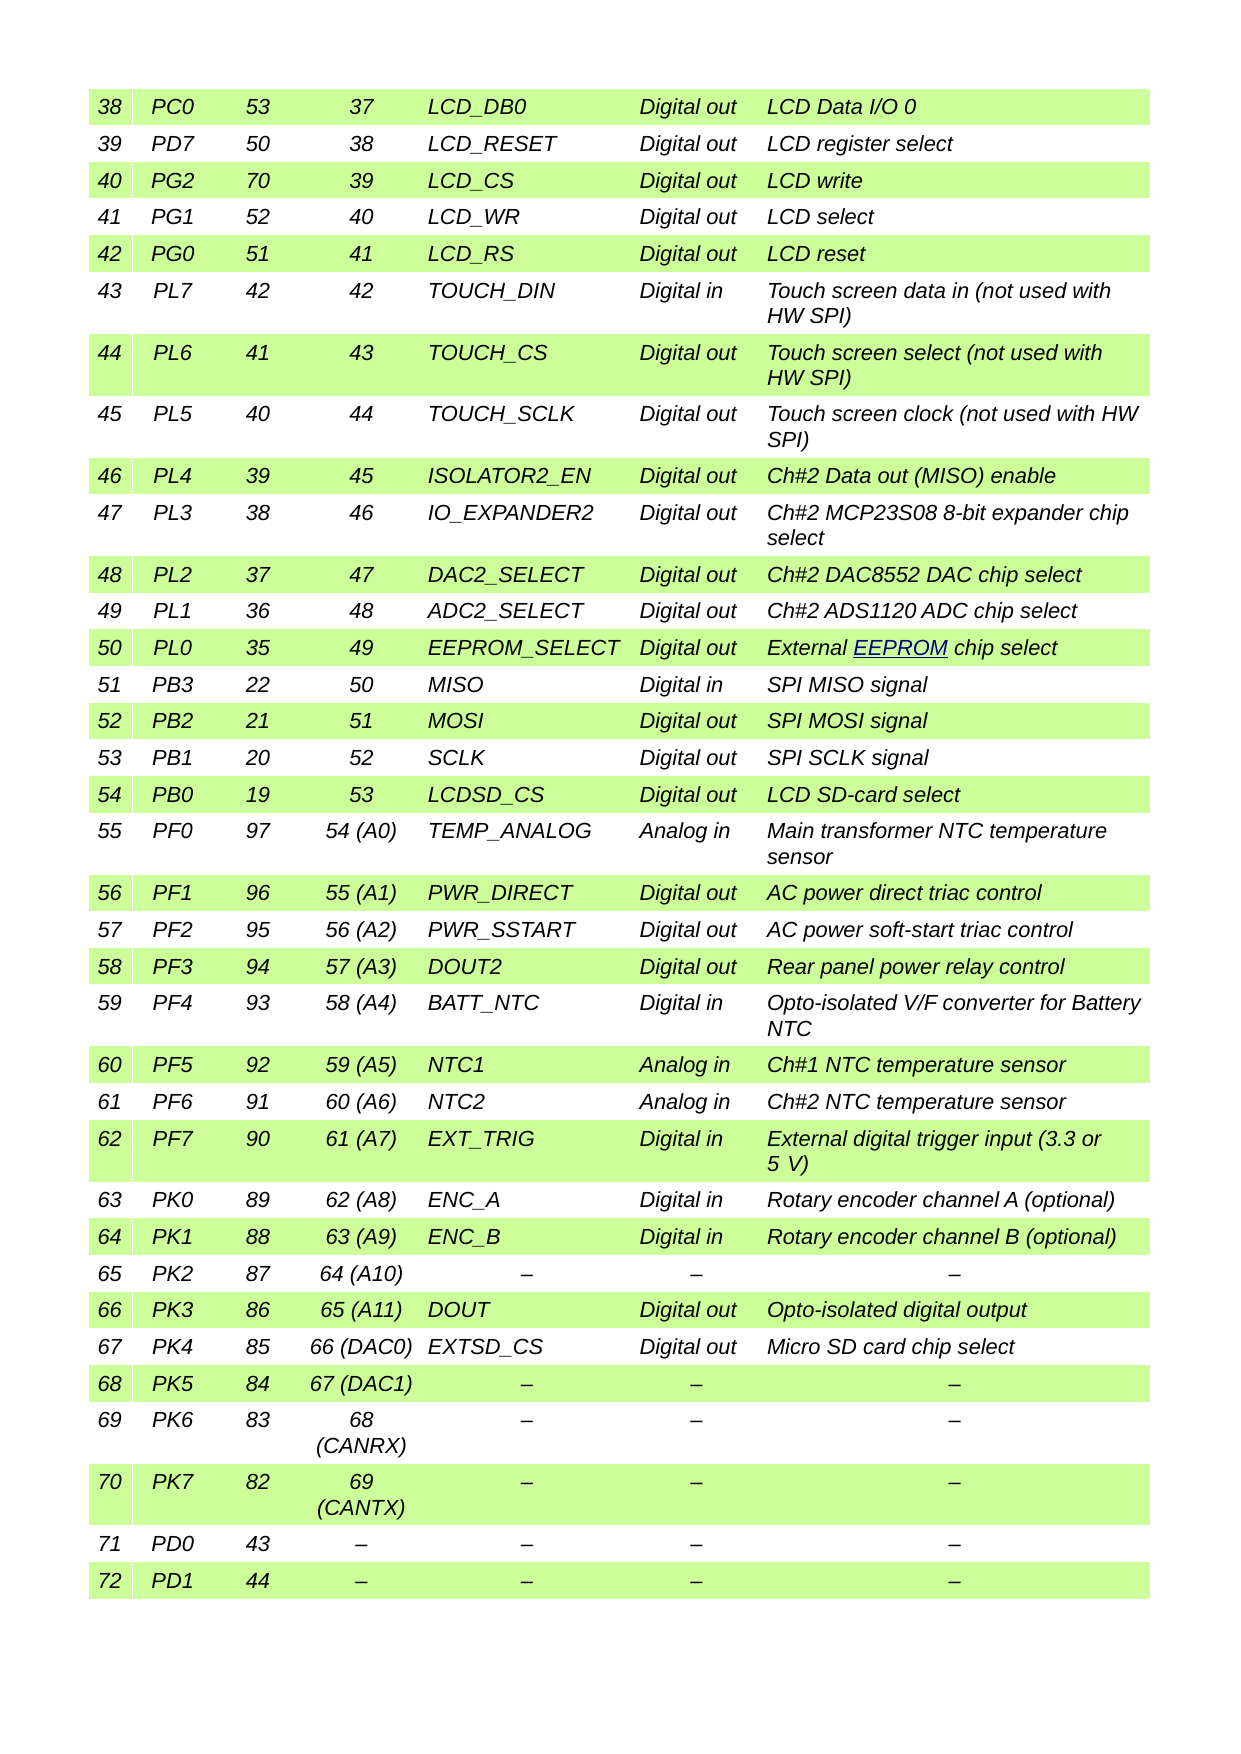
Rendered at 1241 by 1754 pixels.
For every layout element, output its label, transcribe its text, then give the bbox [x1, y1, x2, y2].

table_cell PL0 [133, 629, 215, 666]
table_cell MISO [422, 666, 634, 703]
table_cell 65 (A11) [303, 1292, 422, 1328]
table_cell Touch screen clock (not used with HW SPI) [761, 396, 1150, 457]
table_cell 69 [89, 1402, 132, 1463]
table_cell 52 [89, 703, 132, 739]
table_cell AC power direct triac control [761, 875, 1150, 911]
table_cell 64 [89, 1218, 132, 1255]
table_cell PB0 [133, 776, 215, 813]
table_cell TOUCH_CS [422, 334, 634, 396]
table_cell 41 [215, 334, 303, 396]
table_cell PWR_SSTART [422, 911, 634, 948]
table_cell Digital out [634, 458, 761, 494]
table_cell 87 [215, 1255, 303, 1292]
table_cell 60 (A6) [303, 1083, 422, 1120]
table_cell PK1 [133, 1218, 215, 1255]
table_cell 94 [215, 948, 303, 984]
table_cell DAC2_SELECT [422, 556, 634, 593]
table_cell EXT_TRIG [422, 1120, 634, 1182]
table_cell 46 [303, 494, 422, 556]
table_cell 58 [89, 948, 132, 984]
table_cell Digital out [634, 629, 761, 666]
table_cell Analog in [634, 1083, 761, 1120]
table_cell LCD Data I/O 0 [761, 89, 1150, 125]
table_cell DOUT2 [422, 948, 634, 984]
table_cell 95 [215, 911, 303, 948]
table_cell 50 [303, 666, 422, 703]
table_cell Digital in [634, 272, 761, 334]
table_cell – [422, 1255, 634, 1292]
table_cell 93 [215, 985, 303, 1046]
table_cell 53 [303, 776, 422, 813]
table_cell 97 [215, 813, 303, 874]
table_cell EEPROM_SELECT [422, 629, 634, 666]
table_cell PWR_DIRECT [422, 875, 634, 911]
table_cell Digital out [634, 739, 761, 776]
table_cell LCD_WR [422, 199, 634, 235]
table_cell TOUCH_SCLK [422, 396, 634, 457]
table_cell 52 [303, 739, 422, 776]
table_cell 58 (A4) [303, 985, 422, 1046]
table_cell PL3 [133, 494, 215, 556]
table_cell PL5 [133, 396, 215, 457]
table_cell PL7 [133, 272, 215, 334]
table_cell 66 [89, 1292, 132, 1328]
table_cell 40 [303, 199, 422, 235]
table_cell 89 [215, 1182, 303, 1218]
table_cell 83 [215, 1402, 303, 1463]
table_cell 62 [89, 1120, 132, 1182]
table_cell Analog in [634, 1046, 761, 1083]
table_cell Analog in [634, 813, 761, 874]
table_cell – [634, 1365, 761, 1402]
table_cell 51 [89, 666, 132, 703]
table_cell – [761, 1255, 1150, 1292]
table_cell Digital in [634, 1120, 761, 1182]
table_cell PF2 [133, 911, 215, 948]
table_cell 55 [89, 813, 132, 874]
table_cell Digital in [634, 1218, 761, 1255]
table_cell 44 [303, 396, 422, 457]
table_cell 66 (DAC0) [303, 1328, 422, 1365]
table_cell 82 [215, 1464, 303, 1525]
table_cell 72 [89, 1562, 132, 1599]
table_cell 53 [89, 739, 132, 776]
table_cell – [761, 1365, 1150, 1402]
table_cell EXTSD_CS [422, 1328, 634, 1365]
table_cell 19 [215, 776, 303, 813]
table_cell 42 [303, 272, 422, 334]
table_cell PK7 [133, 1464, 215, 1525]
table_cell Digital out [634, 125, 761, 162]
table_cell 49 [303, 629, 422, 666]
table_cell 96 [215, 875, 303, 911]
table_cell 52 [215, 199, 303, 235]
table_cell 22 [215, 666, 303, 703]
table_cell – [634, 1402, 761, 1463]
table_cell 88 [215, 1218, 303, 1255]
table_cell 40 [215, 396, 303, 457]
table_cell 47 [303, 556, 422, 593]
table_cell PF5 [133, 1046, 215, 1083]
table_cell 59 [89, 985, 132, 1046]
table_cell 48 [303, 593, 422, 629]
table_cell 39 [215, 458, 303, 494]
table_cell 64 (A10) [303, 1255, 422, 1292]
table_cell 39 [303, 162, 422, 198]
table_cell SPI MOSI signal [761, 703, 1150, 739]
table_cell Digital out [634, 556, 761, 593]
table_cell Ch#2 DAC8552 DAC chip select [761, 556, 1150, 593]
table_cell 53 [215, 89, 303, 125]
table_cell PB1 [133, 739, 215, 776]
table_cell IO_EXPANDER2 [422, 494, 634, 556]
table_cell TOUCH_DIN [422, 272, 634, 334]
table_cell SCLK [422, 739, 634, 776]
table_cell 68 [89, 1365, 132, 1402]
table_cell 50 [215, 125, 303, 162]
table_cell Touch screen select (not used with HW SPI) [761, 334, 1150, 396]
table_cell PF3 [133, 948, 215, 984]
table_cell Ch#2 ADS1120 ADC chip select [761, 593, 1150, 629]
table_cell LCD_RS [422, 235, 634, 272]
table_cell NTC1 [422, 1046, 634, 1083]
table_cell DOUT [422, 1292, 634, 1328]
table_cell 57 [89, 911, 132, 948]
table_cell Digital out [634, 235, 761, 272]
table_cell Digital in [634, 666, 761, 703]
table_cell LCD_RESET [422, 125, 634, 162]
table_cell 69 (CANTX) [303, 1464, 422, 1525]
table_cell 63 (A9) [303, 1218, 422, 1255]
table_cell PB3 [133, 666, 215, 703]
table_cell 20 [215, 739, 303, 776]
table_cell 43 [89, 272, 132, 334]
table_cell – [634, 1562, 761, 1599]
table_cell 37 [303, 89, 422, 125]
table_cell 21 [215, 703, 303, 739]
table_cell 38 [215, 494, 303, 556]
table_cell AC power soft-start triac control [761, 911, 1150, 948]
table_cell PL2 [133, 556, 215, 593]
table_cell Main transformer NTC temperature sensor [761, 813, 1150, 874]
table_cell Digital out [634, 89, 761, 125]
table_cell ENC_B [422, 1218, 634, 1255]
table_cell PF7 [133, 1120, 215, 1182]
table_cell External digital trigger input (3.3 or 5 V) [761, 1120, 1150, 1182]
table_cell Digital out [634, 494, 761, 556]
table_cell 38 [303, 125, 422, 162]
table_cell 54 (A0) [303, 813, 422, 874]
table_cell Digital out [634, 875, 761, 911]
table_cell ISOLATOR2_EN [422, 458, 634, 494]
table_cell LCD reset [761, 235, 1150, 272]
table_cell Touch screen data in (not used with HW SPI) [761, 272, 1150, 334]
table_cell 62 (A8) [303, 1182, 422, 1218]
table_cell 91 [215, 1083, 303, 1120]
table_cell Digital out [634, 703, 761, 739]
table_cell 61 (A7) [303, 1120, 422, 1182]
table_cell PK6 [133, 1402, 215, 1463]
table_cell – [422, 1562, 634, 1599]
table_cell Digital in [634, 1182, 761, 1218]
table_cell LCD select [761, 199, 1150, 235]
table_cell Ch#2 Data out (MISO) enable [761, 458, 1150, 494]
table_cell – [422, 1402, 634, 1463]
table_cell Ch#2 NTC temperature sensor [761, 1083, 1150, 1120]
table_cell Digital out [634, 1292, 761, 1328]
table_cell TEMP_ANALOG [422, 813, 634, 874]
table_cell 42 [89, 235, 132, 272]
table_cell 85 [215, 1328, 303, 1365]
table_cell 41 [89, 199, 132, 235]
table_cell Digital in [634, 985, 761, 1046]
table_cell 36 [215, 593, 303, 629]
table_cell PG0 [133, 235, 215, 272]
table_cell Ch#2 MCP23S08 8-bit expander chip select [761, 494, 1150, 556]
table_cell 41 [303, 235, 422, 272]
table_cell 60 [89, 1046, 132, 1083]
table_cell External EEPROM chip select [761, 629, 1150, 666]
table_cell 56 [89, 875, 132, 911]
table_cell 67 (DAC1) [303, 1365, 422, 1402]
table_cell – [761, 1402, 1150, 1463]
table_cell Opto-isolated V/F converter for Battery NTC [761, 985, 1150, 1046]
table_cell PG2 [133, 162, 215, 198]
table_cell NTC2 [422, 1083, 634, 1120]
table_cell 55 (A1) [303, 875, 422, 911]
table_cell SPI MISO signal [761, 666, 1150, 703]
table_cell 65 [89, 1255, 132, 1292]
table_cell – [422, 1365, 634, 1402]
table_cell – [761, 1464, 1150, 1525]
table_cell SPI SCLK signal [761, 739, 1150, 776]
table_cell PL4 [133, 458, 215, 494]
table_cell PL1 [133, 593, 215, 629]
table_cell – [761, 1562, 1150, 1599]
table_cell – [634, 1255, 761, 1292]
table_cell 49 [89, 593, 132, 629]
table_cell – [634, 1525, 761, 1562]
table_cell Digital out [634, 1328, 761, 1365]
table_cell – [303, 1562, 422, 1599]
table_cell PD7 [133, 125, 215, 162]
table_cell 42 [215, 272, 303, 334]
table_cell 63 [89, 1182, 132, 1218]
table_cell PD0 [133, 1525, 215, 1562]
table_cell 38 [89, 89, 132, 125]
table_cell 40 [89, 162, 132, 198]
table_cell Rear panel power relay control [761, 948, 1150, 984]
table_cell PF1 [133, 875, 215, 911]
table_cell 35 [215, 629, 303, 666]
table_cell 57 (A3) [303, 948, 422, 984]
table_cell PK3 [133, 1292, 215, 1328]
table_cell Rotary encoder channel B (optional) [761, 1218, 1150, 1255]
table_cell PL6 [133, 334, 215, 396]
table_cell Digital out [634, 911, 761, 948]
table_cell – [422, 1525, 634, 1562]
table_cell LCD SD-card select [761, 776, 1150, 813]
table_cell PB2 [133, 703, 215, 739]
table_cell PG1 [133, 199, 215, 235]
table_cell 54 [89, 776, 132, 813]
table_cell 39 [89, 125, 132, 162]
table_cell Digital out [634, 948, 761, 984]
table_cell 86 [215, 1292, 303, 1328]
table_cell 92 [215, 1046, 303, 1083]
table_cell 46 [89, 458, 132, 494]
table_cell 47 [89, 494, 132, 556]
table_cell PK0 [133, 1182, 215, 1218]
table_cell – [634, 1464, 761, 1525]
table_cell LCD register select [761, 125, 1150, 162]
table_cell 67 [89, 1328, 132, 1365]
table_cell 70 [215, 162, 303, 198]
table_cell 45 [89, 396, 132, 457]
table_cell 45 [303, 458, 422, 494]
table_cell PK4 [133, 1328, 215, 1365]
table_cell 90 [215, 1120, 303, 1182]
table_cell 51 [215, 235, 303, 272]
table_cell 71 [89, 1525, 132, 1562]
table_cell Digital out [634, 199, 761, 235]
table_cell 43 [303, 334, 422, 396]
table_cell 70 [89, 1464, 132, 1525]
table_cell 50 [89, 629, 132, 666]
table_cell Digital out [634, 334, 761, 396]
table_cell PF0 [133, 813, 215, 874]
table_cell PK2 [133, 1255, 215, 1292]
table_cell PD1 [133, 1562, 215, 1599]
table_cell Rotary encoder channel A (optional) [761, 1182, 1150, 1218]
table_cell MOSI [422, 703, 634, 739]
table_cell Opto-isolated digital output [761, 1292, 1150, 1328]
table_cell 48 [89, 556, 132, 593]
table_cell Digital out [634, 776, 761, 813]
table_cell 68 (CANRX) [303, 1402, 422, 1463]
table_cell PC0 [133, 89, 215, 125]
table_cell 61 [89, 1083, 132, 1120]
table_cell 84 [215, 1365, 303, 1402]
table_cell PF6 [133, 1083, 215, 1120]
table_cell 44 [89, 334, 132, 396]
table_cell 44 [215, 1562, 303, 1599]
table_cell – [303, 1525, 422, 1562]
table_cell LCD_CS [422, 162, 634, 198]
table_cell 51 [303, 703, 422, 739]
table_cell PK5 [133, 1365, 215, 1402]
table_cell Digital out [634, 593, 761, 629]
table_cell PF4 [133, 985, 215, 1046]
table_cell 37 [215, 556, 303, 593]
table_cell 56 (A2) [303, 911, 422, 948]
table_cell LCDSD_CS [422, 776, 634, 813]
table_cell Ch#1 NTC temperature sensor [761, 1046, 1150, 1083]
table_cell LCD write [761, 162, 1150, 198]
table_cell BATT_NTC [422, 985, 634, 1046]
table_cell ENC_A [422, 1182, 634, 1218]
table_cell Micro SD card chip select [761, 1328, 1150, 1365]
table_cell – [422, 1464, 634, 1525]
table_cell 43 [215, 1525, 303, 1562]
table_cell Digital out [634, 162, 761, 198]
table_cell Digital out [634, 396, 761, 457]
table_cell LCD_DB0 [422, 89, 634, 125]
table_cell ADC2_SELECT [422, 593, 634, 629]
table_cell – [761, 1525, 1150, 1562]
